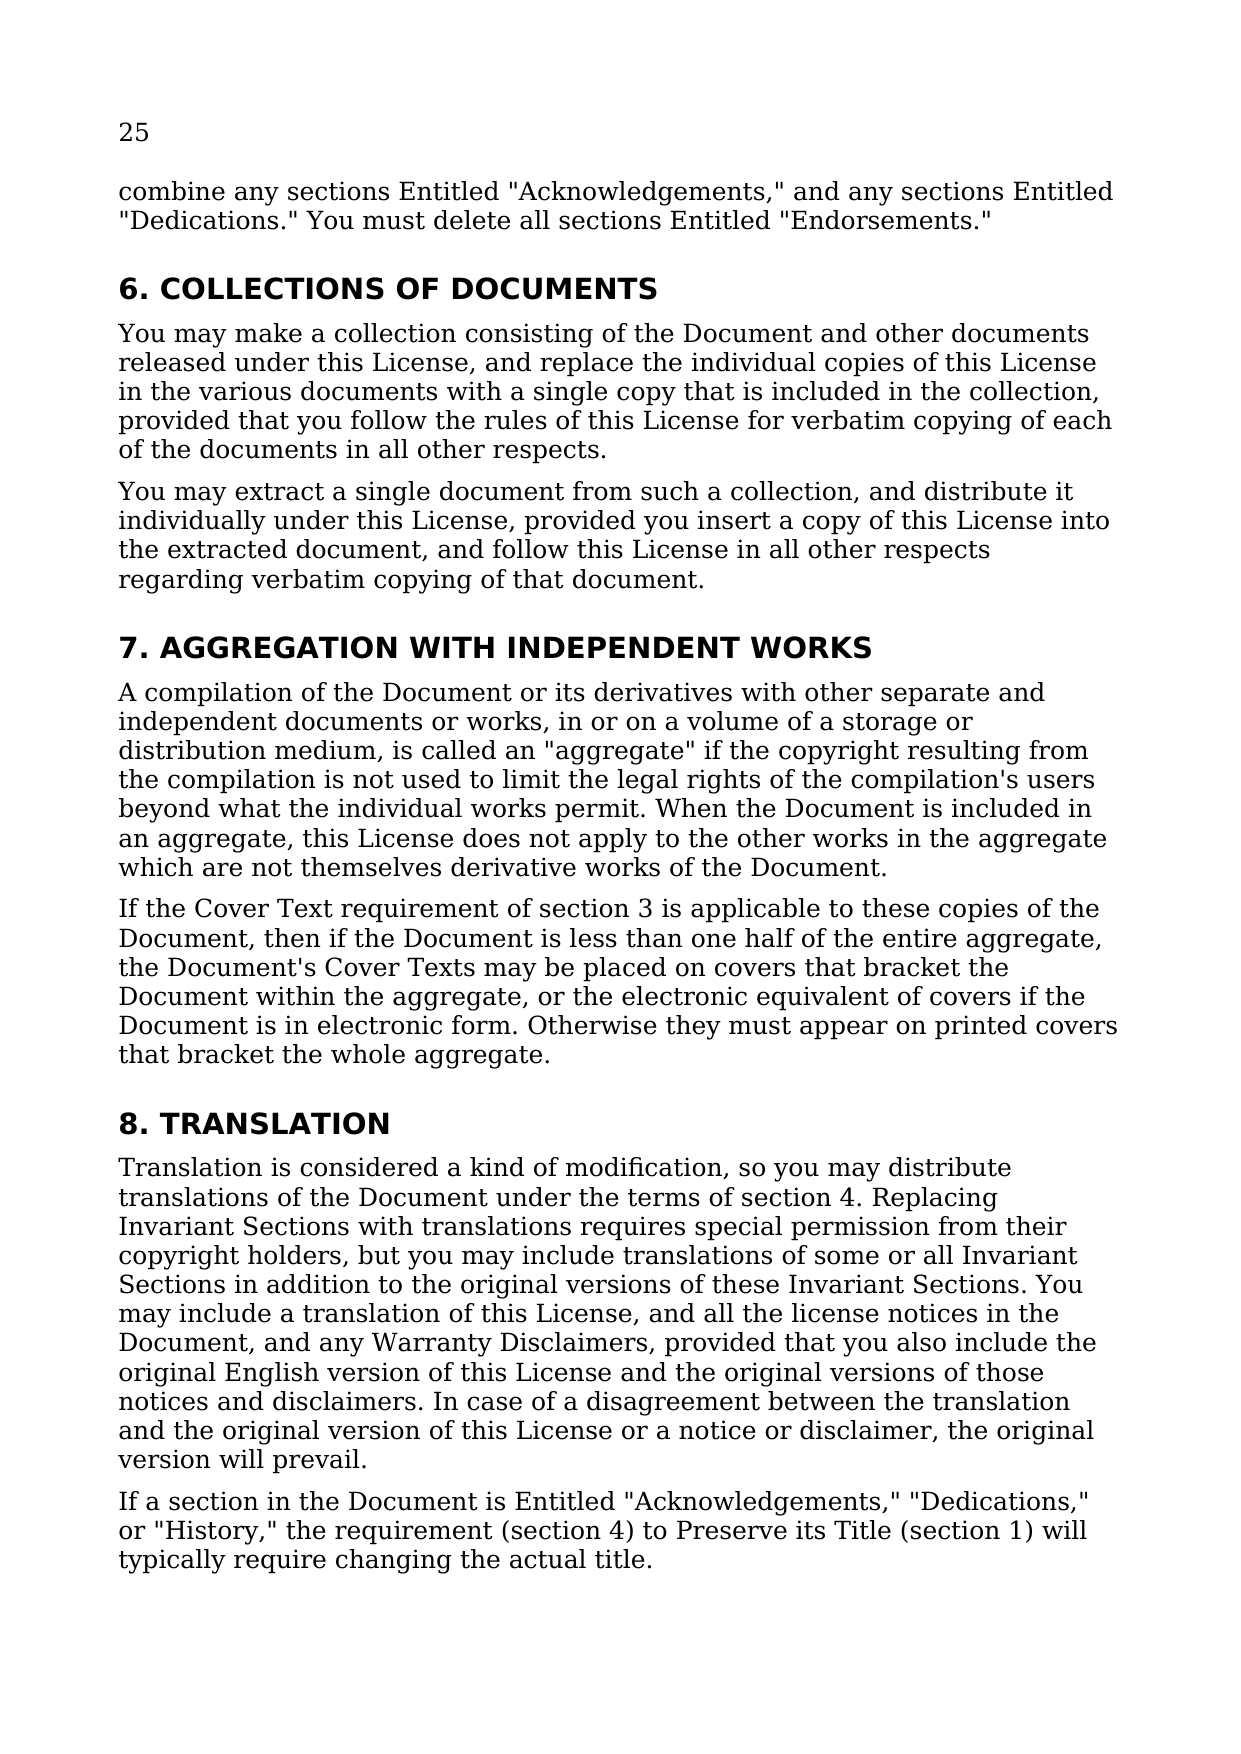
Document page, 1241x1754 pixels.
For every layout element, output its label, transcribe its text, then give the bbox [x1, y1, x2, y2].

text A compilation of the Document or its derivatives with other separate and independent documents or works, in or on a volume of a storage or distribution medium, is called an "aggregate" if the copyright resulting from the compilation is not used to limit the legal rights of the compilation's users beyond what the individual works permit. When the Document is included in an aggregate, this License does not apply to the other works in the aggregate which are not themselves derivative works of the Document. [118, 678, 1122, 882]
text If the Cover Text requirement of section 3 is applicable to these copies of the Document, then if the Document is less than one half of the entire aggregate, the Document's Cover Texts may be placed on covers that bracket the Document within the aggregate, or the electronic equivalent of covers if the Document is in electronic form. Otherwise they must appear on printed covers that bracket the whole aggregate. [118, 895, 1122, 1070]
subtitle 8. TRANSLATION [118, 1107, 1122, 1141]
text combine any sections Entitled "Acknowledgements," and any sections Entitled "Dedications." You must delete all sections Entitled "Endorsements." [118, 177, 1122, 235]
subtitle 6. COLLECTIONS OF DOCUMENTS [118, 273, 1122, 307]
text You may extract a single document from such a collection, and distribute it individually under this License, provided you insert a copy of this License into the extracted document, and follow this License in all other respects regarding verbatim copying of that document. [118, 477, 1122, 594]
subtitle 7. AGGREGATION WITH INDEPENDENT WORKS [118, 632, 1122, 666]
text If a section in the Document is Entitled "Acknowledgements," "Dedications," or "History," the requirement (section 4) to Preserve its Title (section 1) will typically require changing the actual title. [118, 1487, 1122, 1574]
text You may make a collection consisting of the Document and other documents released under this License, and replace the individual copies of this License in the various documents with a single copy that is included in the collection, provided that you follow the rules of this License for verbatim copying of each of the documents in all other respects. [118, 319, 1122, 465]
text Translation is considered a kind of modification, so you may distribute translations of the Document under the terms of section 4. Replacing Invariant Sections with translations requires special permission from their copyright holders, but you may include translations of some or all Invariant Sections in addition to the original versions of these Invariant Sections. You may include a translation of this License, and all the license notices in the Document, and any Warranty Disclaimers, provided that you also include the original English version of this License and the original versions of those notices and disclaimers. In case of a disagreement between the translation and the original version of this License or a notice or disclaimer, the original version will prevail. [118, 1154, 1122, 1474]
